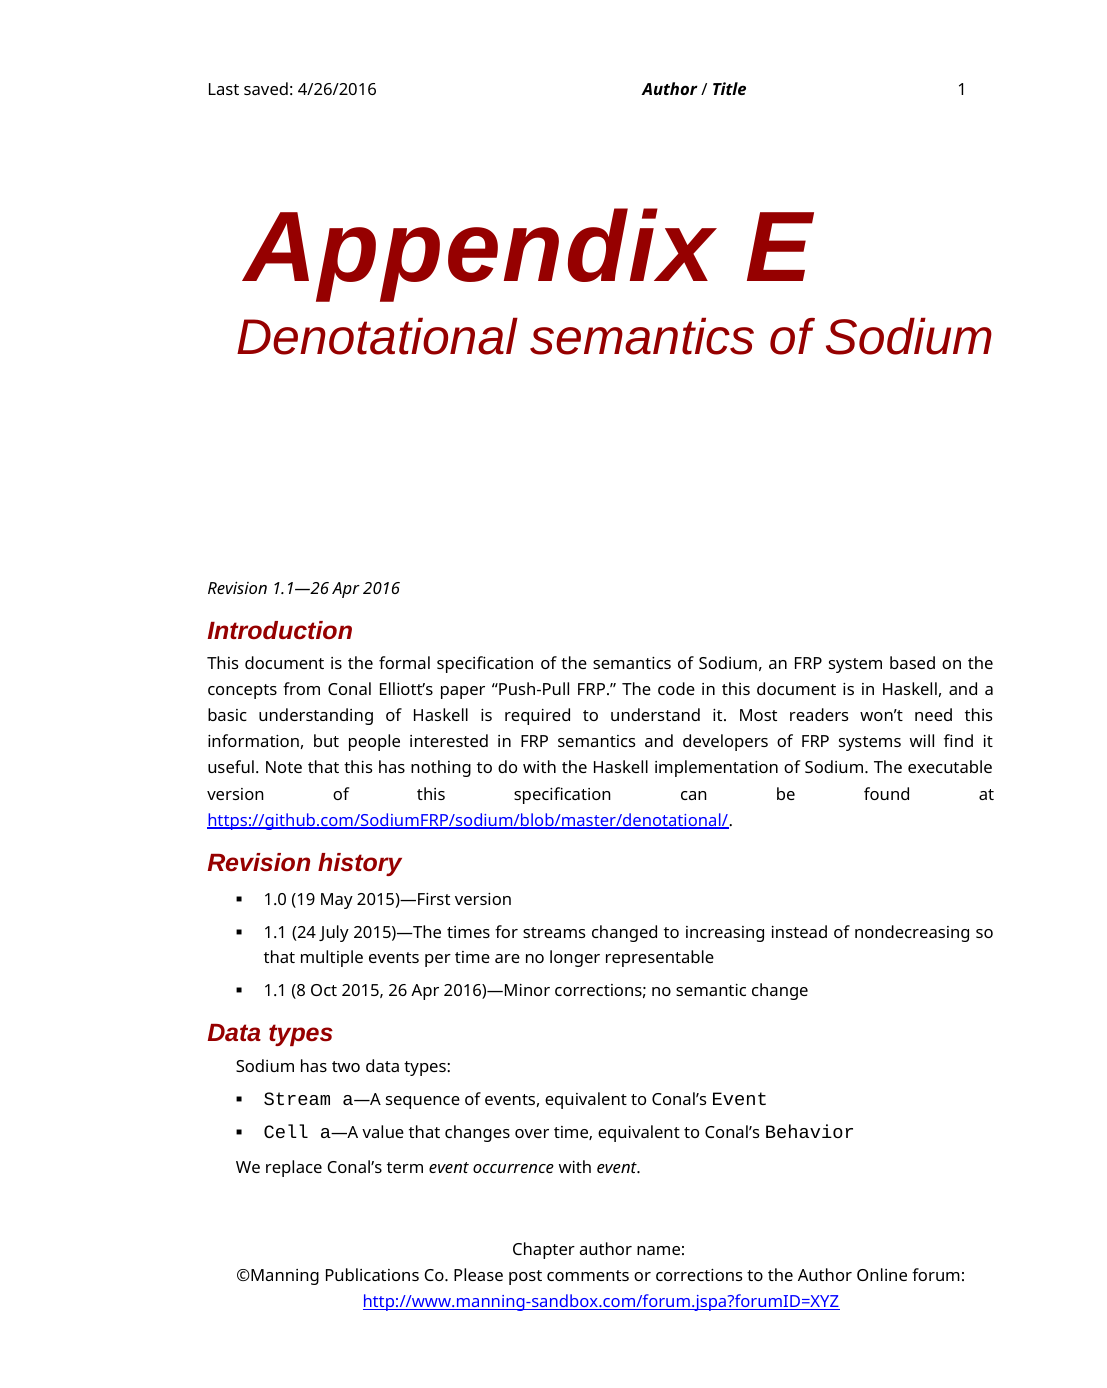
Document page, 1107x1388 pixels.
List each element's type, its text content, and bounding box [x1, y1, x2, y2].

list 1.0 (19 May 2015)—First version [235, 885, 994, 910]
text Appendix E [244, 187, 994, 302]
text Introduction [207, 616, 994, 645]
list 1.1 (8 Oct 2015, 26 Apr 2016)—Minor corrections; no semantic change [235, 977, 994, 1002]
text Revision history [207, 848, 994, 877]
list Cell a—A value that changes over time, equivalent to Conal’s Behavior [235, 1119, 994, 1144]
list 1.1 (24 July 2015)—The times for streams changed to increasing instead of nondecreasing so that multiple events per time are no longer representable [235, 918, 994, 968]
text This document is the formal specification of the semantics of Sodium, an FRP system based on the concepts from Conal Elliott’s paper “Push-Pull FRP.” The code in this document is in Haskell, and a basic understanding of Haskell is required to understand it. Most readers won’t need this information, but people interested in FRP semantics and developers of FRP systems will find it useful. Note that this has nothing to do with the Haskell implementation of Sodium. The executable version of this specification can be found at https://github.com/SodiumFRP/sodium/blob/master/denotational/. [207, 649, 994, 831]
text We replace Conal’s term event occurrence with event. [207, 1152, 994, 1178]
list Stream a—A sequence of events, equivalent to Conal’s Event [235, 1086, 994, 1111]
title Denotational semantics of Sodium [207, 302, 994, 365]
text Sodium has two data types: [207, 1051, 994, 1077]
text Data types [207, 1018, 994, 1047]
text Revision 1.1—26 Apr 2016 [207, 573, 994, 599]
